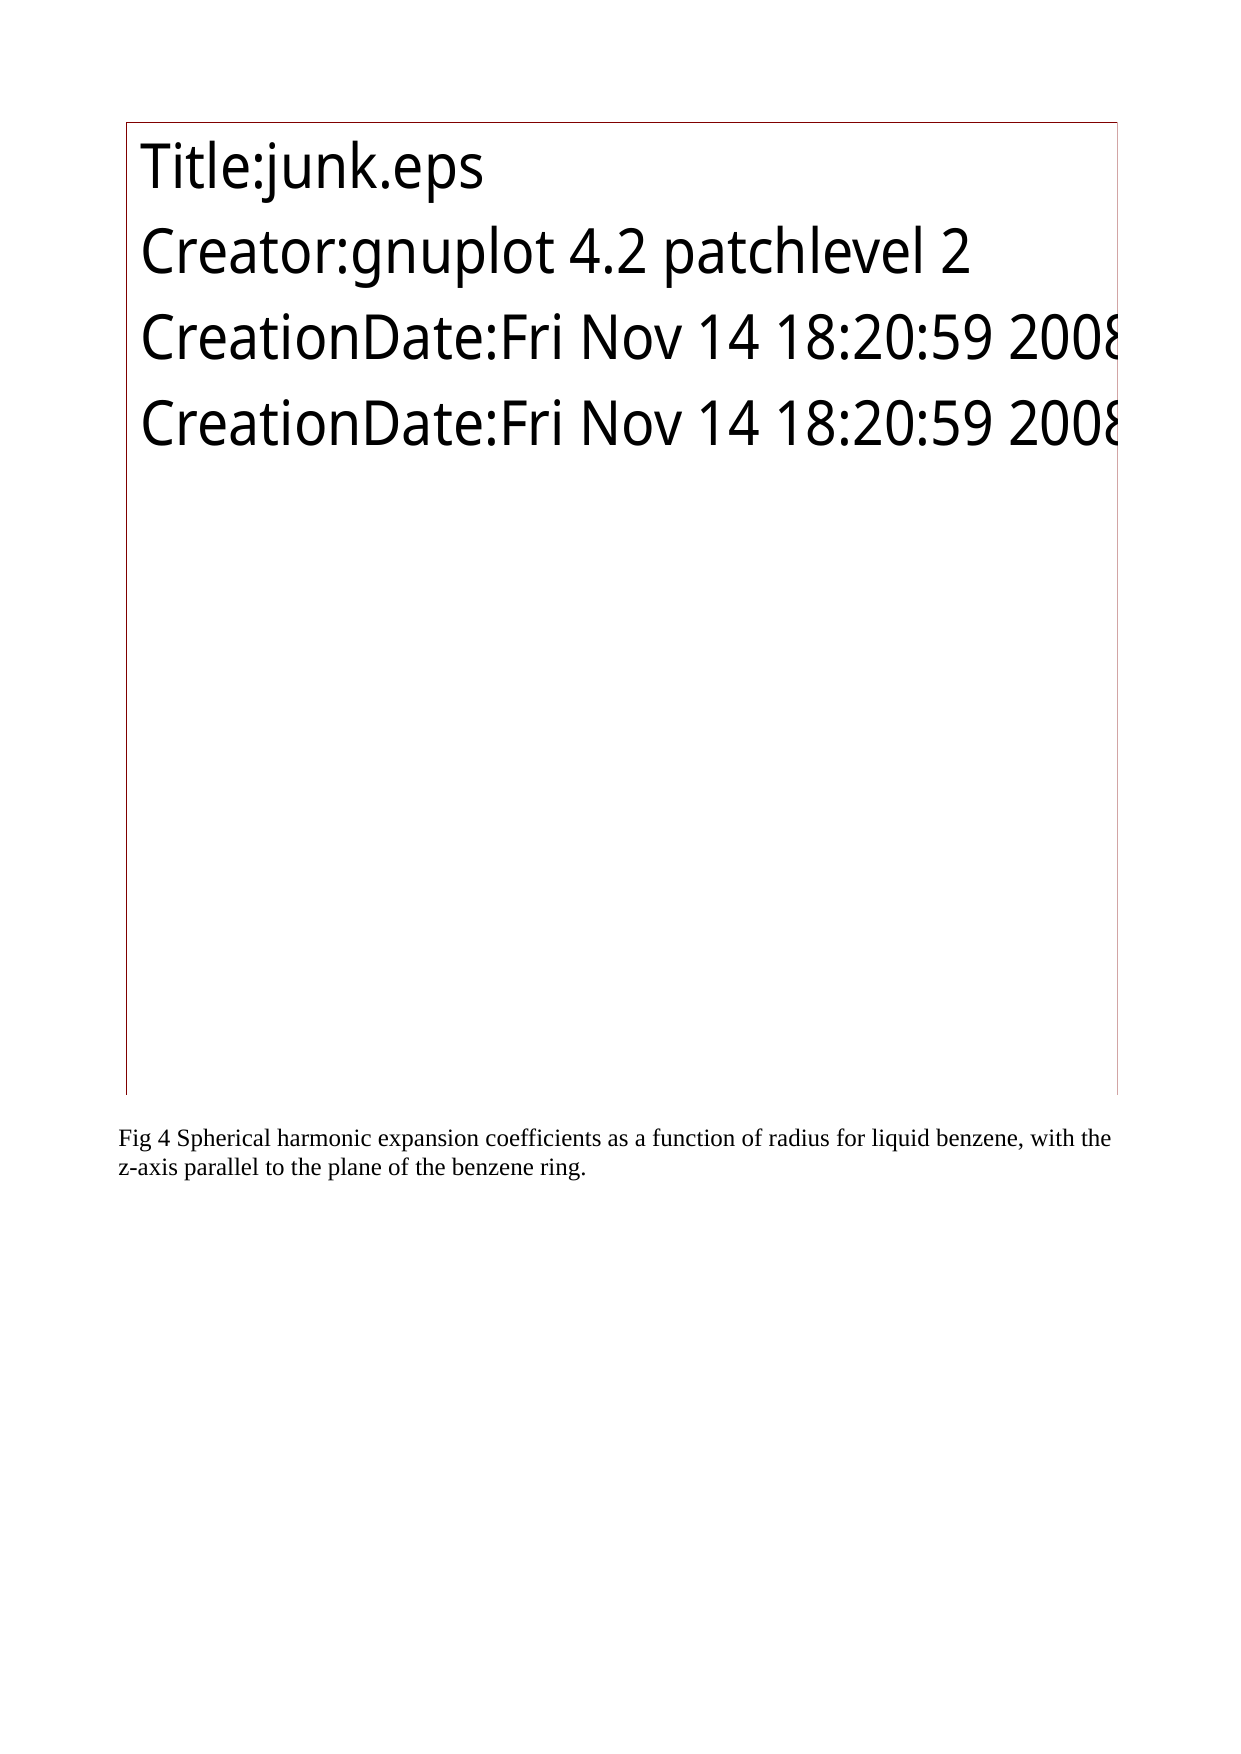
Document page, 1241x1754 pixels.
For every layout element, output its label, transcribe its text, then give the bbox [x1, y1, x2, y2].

text Fig 4 Spherical harmonic expansion coefficients as a function of radius for liquid benzene, with the z-axis parallel to the plane of the benzene ring. [118, 1123, 1122, 1181]
